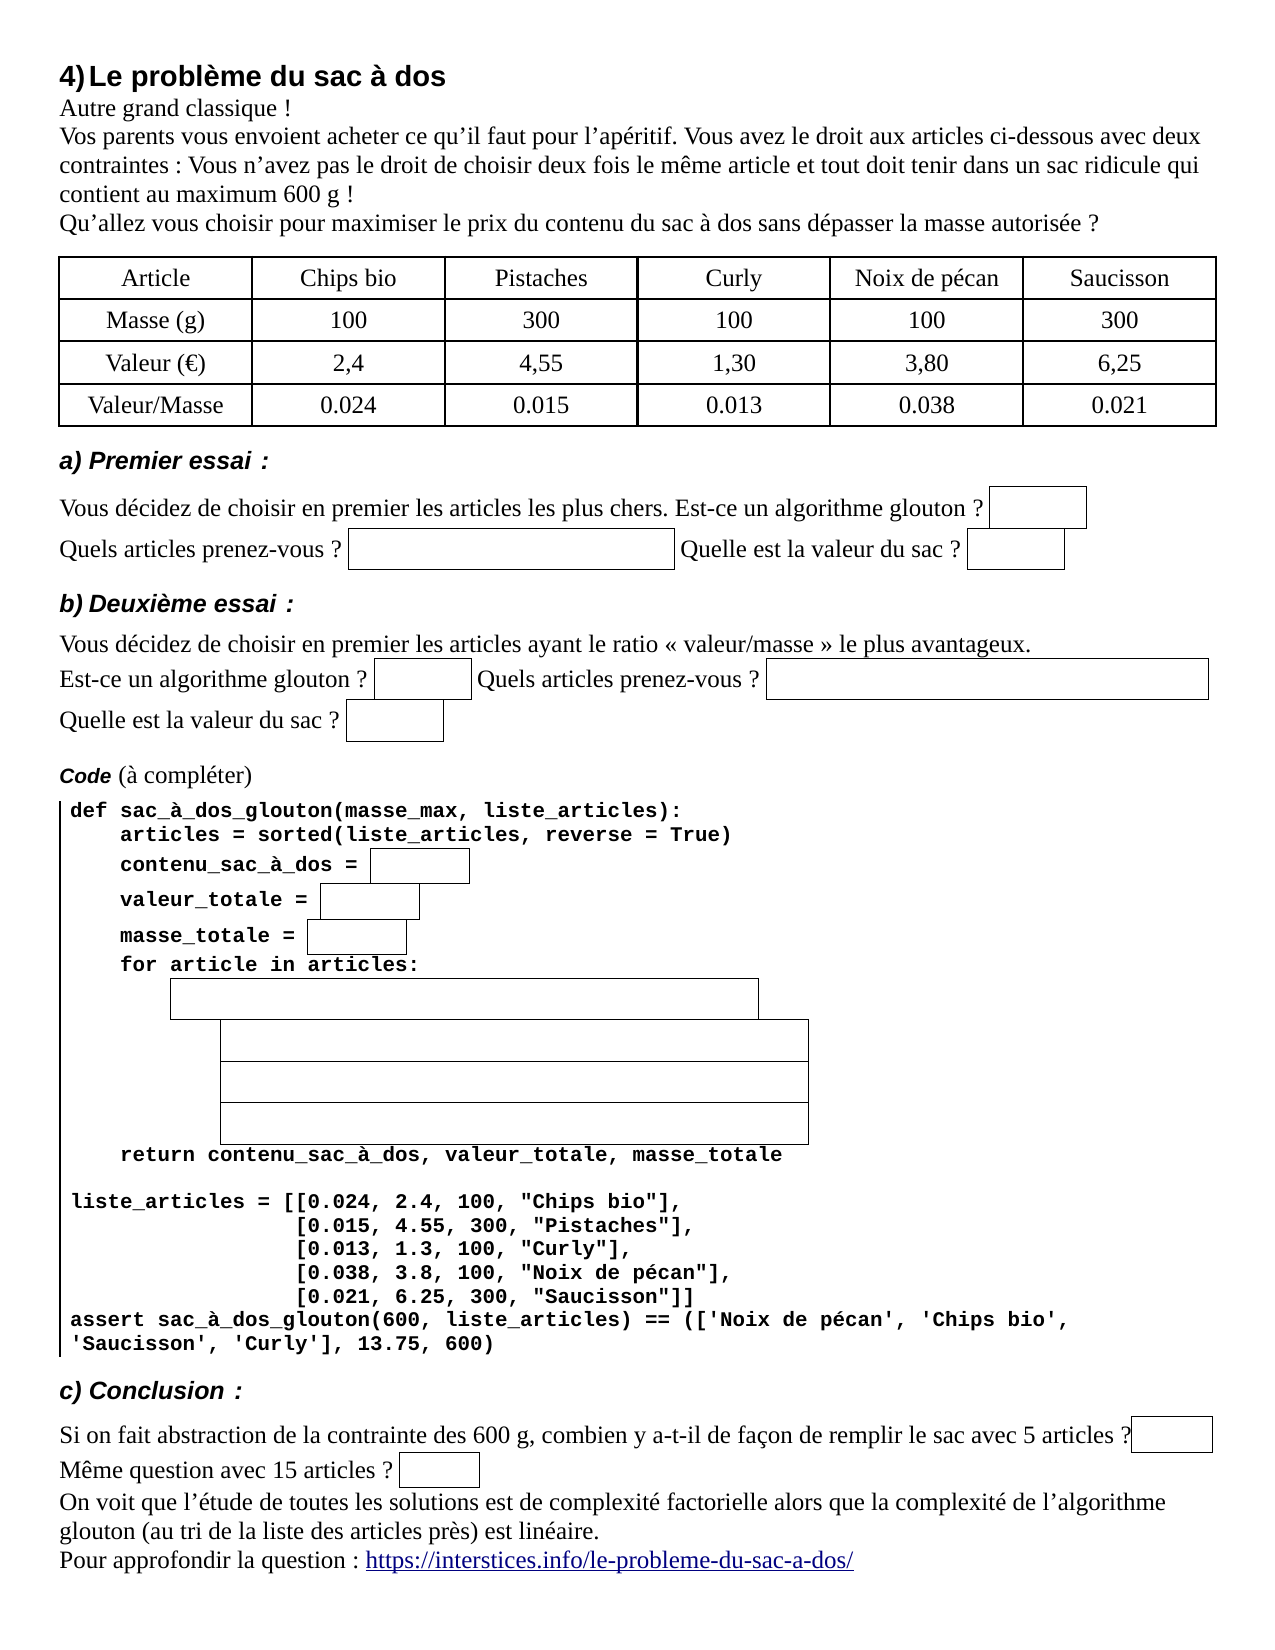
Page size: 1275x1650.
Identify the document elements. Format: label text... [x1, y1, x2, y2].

table_cell 2,4 [253, 342, 444, 382]
table_cell 0,015 [446, 385, 636, 425]
table_cell 0,038 [831, 385, 1022, 425]
table_cell 0,024 [253, 385, 444, 425]
list Deuxième essai : [59, 588, 1216, 617]
text Autre grand classique ! [59, 93, 1216, 121]
table_cell 1,30 [639, 342, 829, 382]
text contenu_sac_à_dos = [61, 848, 370, 883]
text assert sac_à_dos_glouton(600, liste_articles) == (['Noix de pécan', 'Chips bio', 'Saucisson', 'Curly'], 13.75, 600) [61, 1309, 1216, 1357]
table_cell 0,021 [1024, 385, 1215, 425]
text Si on fait abstraction de la contrainte des 600 g, combien y a-t-il de façon de remplir le sac avec 5 articles ? [59, 1416, 1131, 1452]
text [0.013, 1.3, 100, "Curly"], [61, 1238, 1216, 1262]
text On voit que l’étude de toutes les solutions est de complexité factorielle alors que la complexité de l’algorithme glouton (au tri de la liste des articles près) est linéaire. [59, 1487, 1216, 1545]
table_header Curly [639, 258, 829, 298]
table_header Saucisson [1024, 258, 1215, 298]
table_cell 100 [831, 300, 1022, 340]
table_cell 100 [253, 300, 444, 340]
text def sac_à_dos_glouton(masse_max, liste_articles): [61, 801, 1216, 824]
text Vos parents vous envoient acheter ce qu’il faut pour l’apéritif. Vous avez le droit aux articles ci-dessous avec deux contraintes : Vous n’avez pas le droit de choisir deux fois le même article et tout doit tenir dans un sac ridicule qui contient au maximum 600 g ! [59, 121, 1216, 208]
text valeur_totale = [61, 883, 320, 919]
table_cell 300 [446, 300, 636, 340]
list Premier essai : [59, 446, 1216, 475]
text [1065, 486, 1216, 569]
text Code (à compléter) [59, 760, 1216, 789]
text liste_articles = [[0.024, 2.4, 100, "Chips bio"], [61, 1191, 1216, 1215]
table_cell Valeur (€) [60, 342, 251, 382]
list Le problème du sac à dos [59, 59, 1216, 93]
table_cell 300 [1024, 300, 1215, 340]
text [480, 1452, 1216, 1487]
table_header Article [60, 258, 251, 298]
text Pour approfondir la question : https://interstices.info/le-probleme-du-sac-a-dos/ [59, 1545, 1216, 1574]
text [407, 919, 1216, 954]
text for article in articles: [61, 954, 1216, 978]
text Est-ce un algorithme glouton ? Quels articles prenez-vous ? Quelle est la valeur du sac ? [59, 658, 374, 741]
text [420, 883, 1216, 919]
table_cell Masse (g) [60, 300, 251, 340]
text return contenu_sac_à_dos, valeur_totale, masse_totale [61, 1144, 1216, 1167]
text masse_totale = [61, 919, 307, 954]
table_cell 3,80 [831, 342, 1022, 382]
text Est-ce un algorithme glouton ? Quels articles prenez-vous ? Quelle est la valeur du sac ? [444, 658, 1216, 741]
text Vous décidez de choisir en premier les articles les plus chers. Est-ce un algorithme glouton ? Quels articles prenez-vous ? Quelle est la valeur du sac ? [59, 486, 989, 569]
table_cell 0,013 [639, 385, 829, 425]
table_header Pistaches [446, 258, 636, 298]
list Conclusion : [59, 1376, 1216, 1404]
text [0.038, 3.8, 100, "Noix de pécan"], [61, 1262, 1216, 1286]
text Même question avec 15 articles ? [59, 1452, 399, 1487]
text articles = sorted(liste_articles, reverse = True) [61, 824, 1216, 848]
table_header Chips bio [253, 258, 444, 298]
text [0.015, 4.55, 300, "Pistaches"], [61, 1215, 1216, 1238]
text Qu’allez vous choisir pour maximiser le prix du contenu du sac à dos sans dépasser la masse autorisée ? [59, 208, 1216, 236]
text [0.021, 6.25, 300, "Saucisson"]] [61, 1286, 1216, 1309]
table_cell 4,55 [446, 342, 636, 382]
table_cell Valeur/Masse [60, 385, 251, 425]
table_cell 100 [639, 300, 829, 340]
text [470, 848, 1216, 883]
table_header Noix de pécan [831, 258, 1022, 298]
table_cell 6,25 [1024, 342, 1215, 382]
text Vous décidez de choisir en premier les articles ayant le ratio « valeur/masse » le plus avantageux. [59, 629, 1216, 658]
